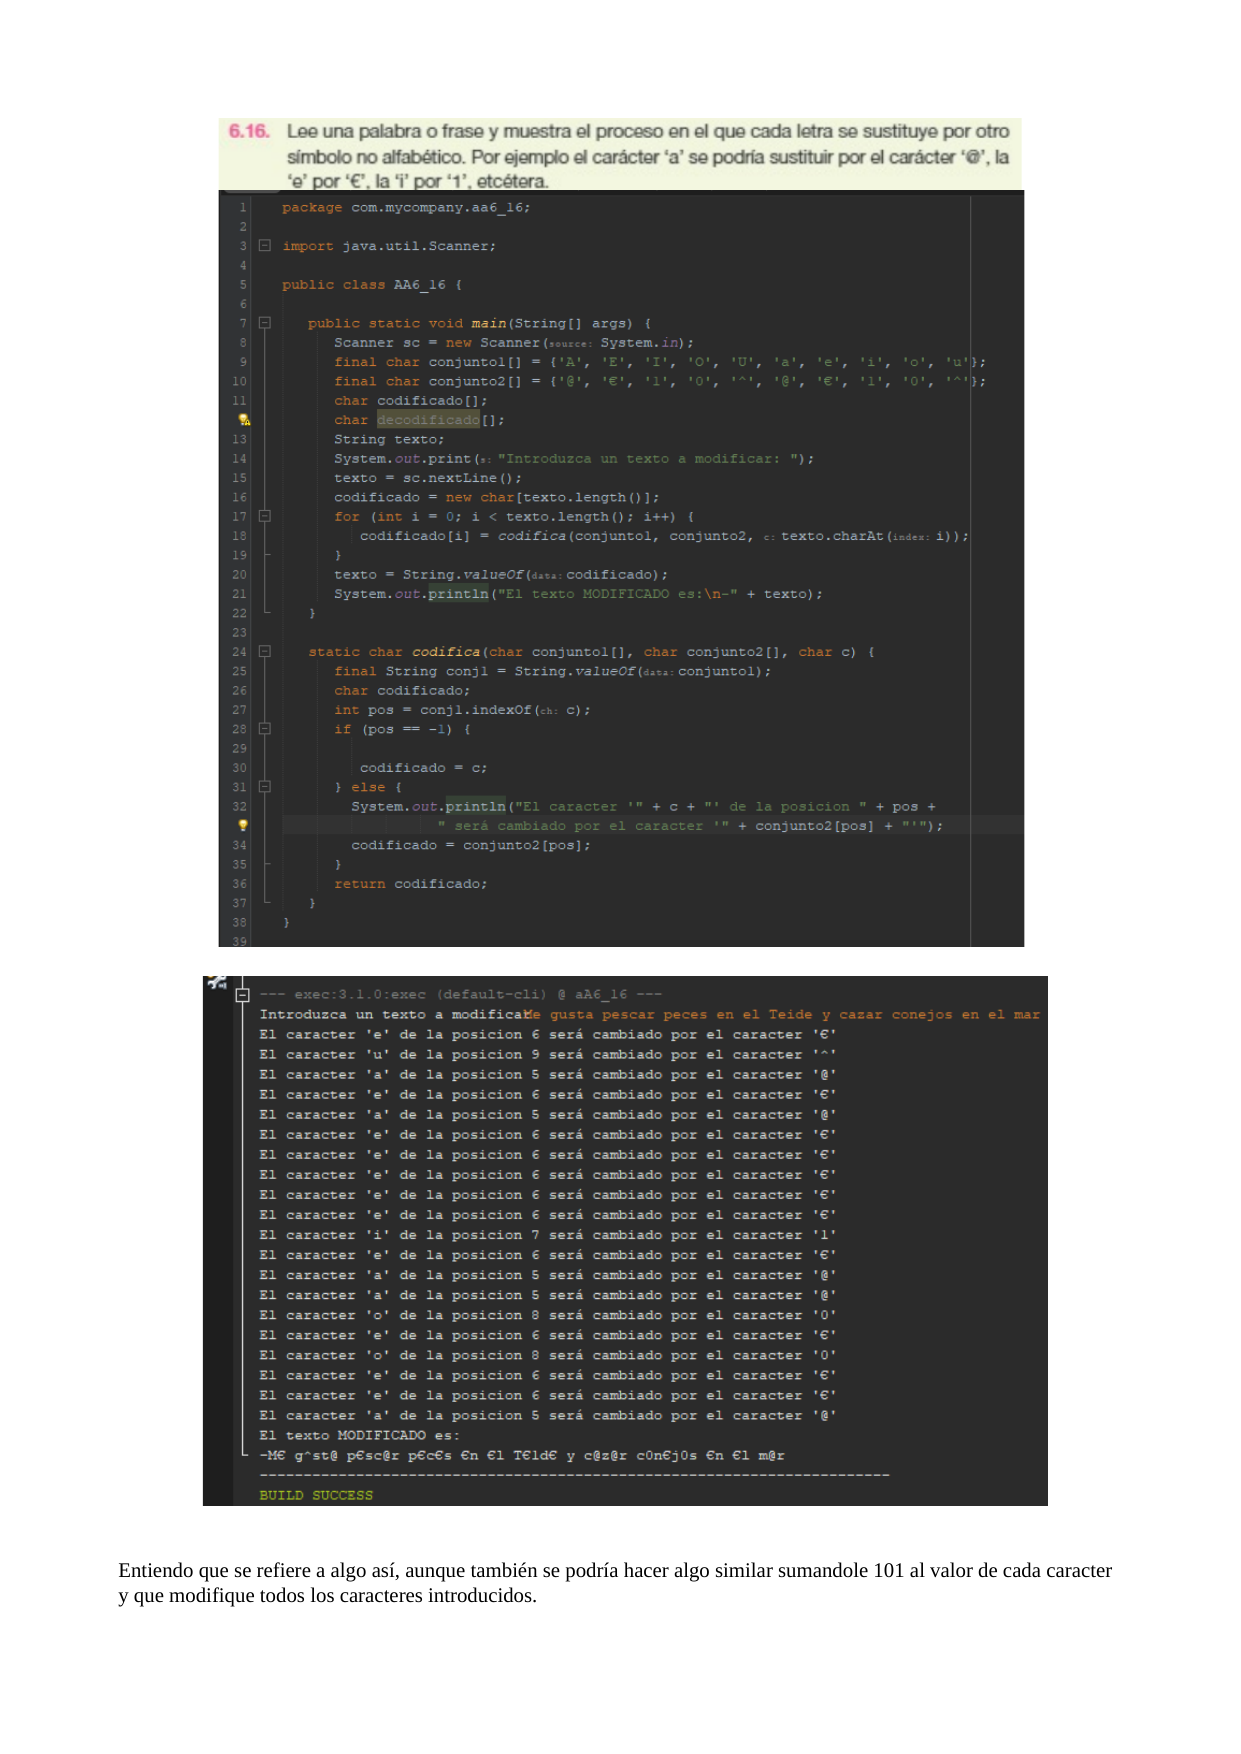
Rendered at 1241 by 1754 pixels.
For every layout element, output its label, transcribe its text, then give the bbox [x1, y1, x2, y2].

picture [202, 976, 1048, 1506]
picture [218, 118, 1025, 947]
text Entiendo que se refiere a algo así, aunque también se podría hacer algo similar sumandole 101 al valor de cada caracter y que modifique todos los caracteres introducidos. [118, 1558, 1122, 1607]
